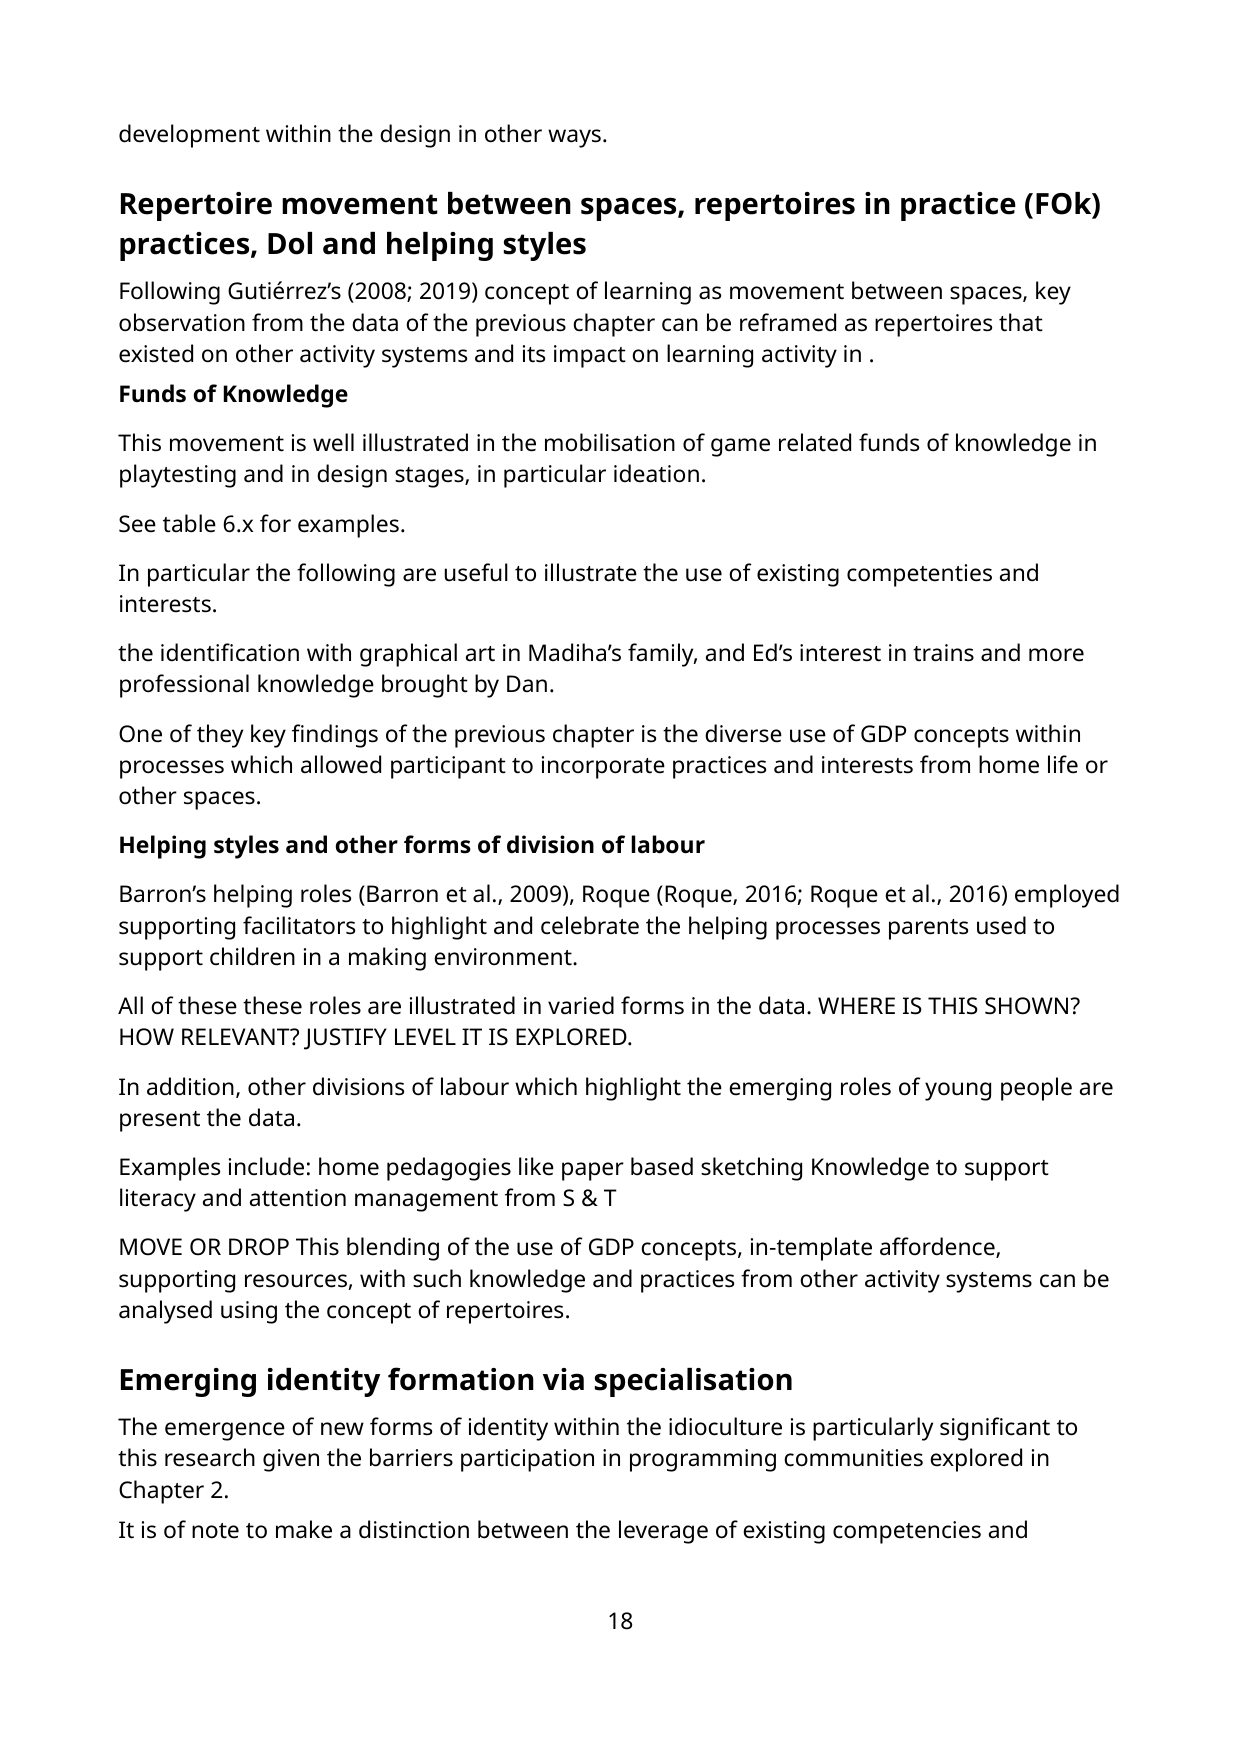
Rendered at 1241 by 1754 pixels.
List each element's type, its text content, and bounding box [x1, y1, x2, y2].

text This movement is well illustrated in the mobilisation of game related funds of knowledge in playtesting and in design stages, in particular ideation. [118, 427, 1122, 489]
text It is of note to make a distinction between the leverage of existing competencies and [118, 1514, 1122, 1545]
text In addition, other divisions of labour which highlight the emerging roles of young people are present the data. [118, 1070, 1122, 1133]
text The emergence of new forms of identity within the idioculture is particularly significant to this research given the barriers participation in programming communities explored in Chapter 2. [118, 1411, 1122, 1505]
subtitle Repertoire movement between spaces, repertoires in practice (FOk) practices, Dol and helping styles [118, 183, 1122, 263]
text See table 6.x for examples. [118, 507, 1122, 539]
text Examples include: home pedagogies like paper based sketching Knowledge to support literacy and attention management from S & T [118, 1151, 1122, 1213]
text Following Gutiérrez’s (2008; 2019) concept of learning as movement between spaces, key observation from the data of the previous chapter can be reframed as repertoires that existed on other activity systems and its impact on learning activity in . [118, 275, 1122, 369]
text One of they key findings of the previous chapter is the diverse use of GDP concepts within processes which allowed participant to incorporate practices and interests from home life or other spaces. [118, 717, 1122, 811]
text Funds of Knowledge [118, 378, 1122, 409]
text All of these these roles are illustrated in varied forms in the data. WHERE IS THIS SHOWN? HOW RELEVANT? JUSTIFY LEVEL IT IS EXPLORED. [118, 990, 1122, 1052]
text Helping styles and other forms of division of labour [118, 829, 1122, 860]
text MOVE OR DROP This blending of the use of GDP concepts, in-template affordence, supporting resources, with such knowledge and practices from other activity systems can be analysed using the concept of repertoires. [118, 1231, 1122, 1325]
subtitle Emerging identity formation via specialisation [118, 1359, 1122, 1399]
text development within the design in other ways. [118, 118, 1122, 149]
text Barron’s helping roles (Barron et al., 2009), Roque (Roque, 2016; Roque et al., 2016) employed supporting facilitators to highlight and celebrate the helping processes parents used to support children in a making environment. [118, 878, 1122, 972]
text the identification with graphical art in Madiha’s family, and Ed’s interest in trains and more professional knowledge brought by Dan. [118, 637, 1122, 699]
text In particular the following are useful to illustrate the use of existing competenties and interests. [118, 557, 1122, 619]
